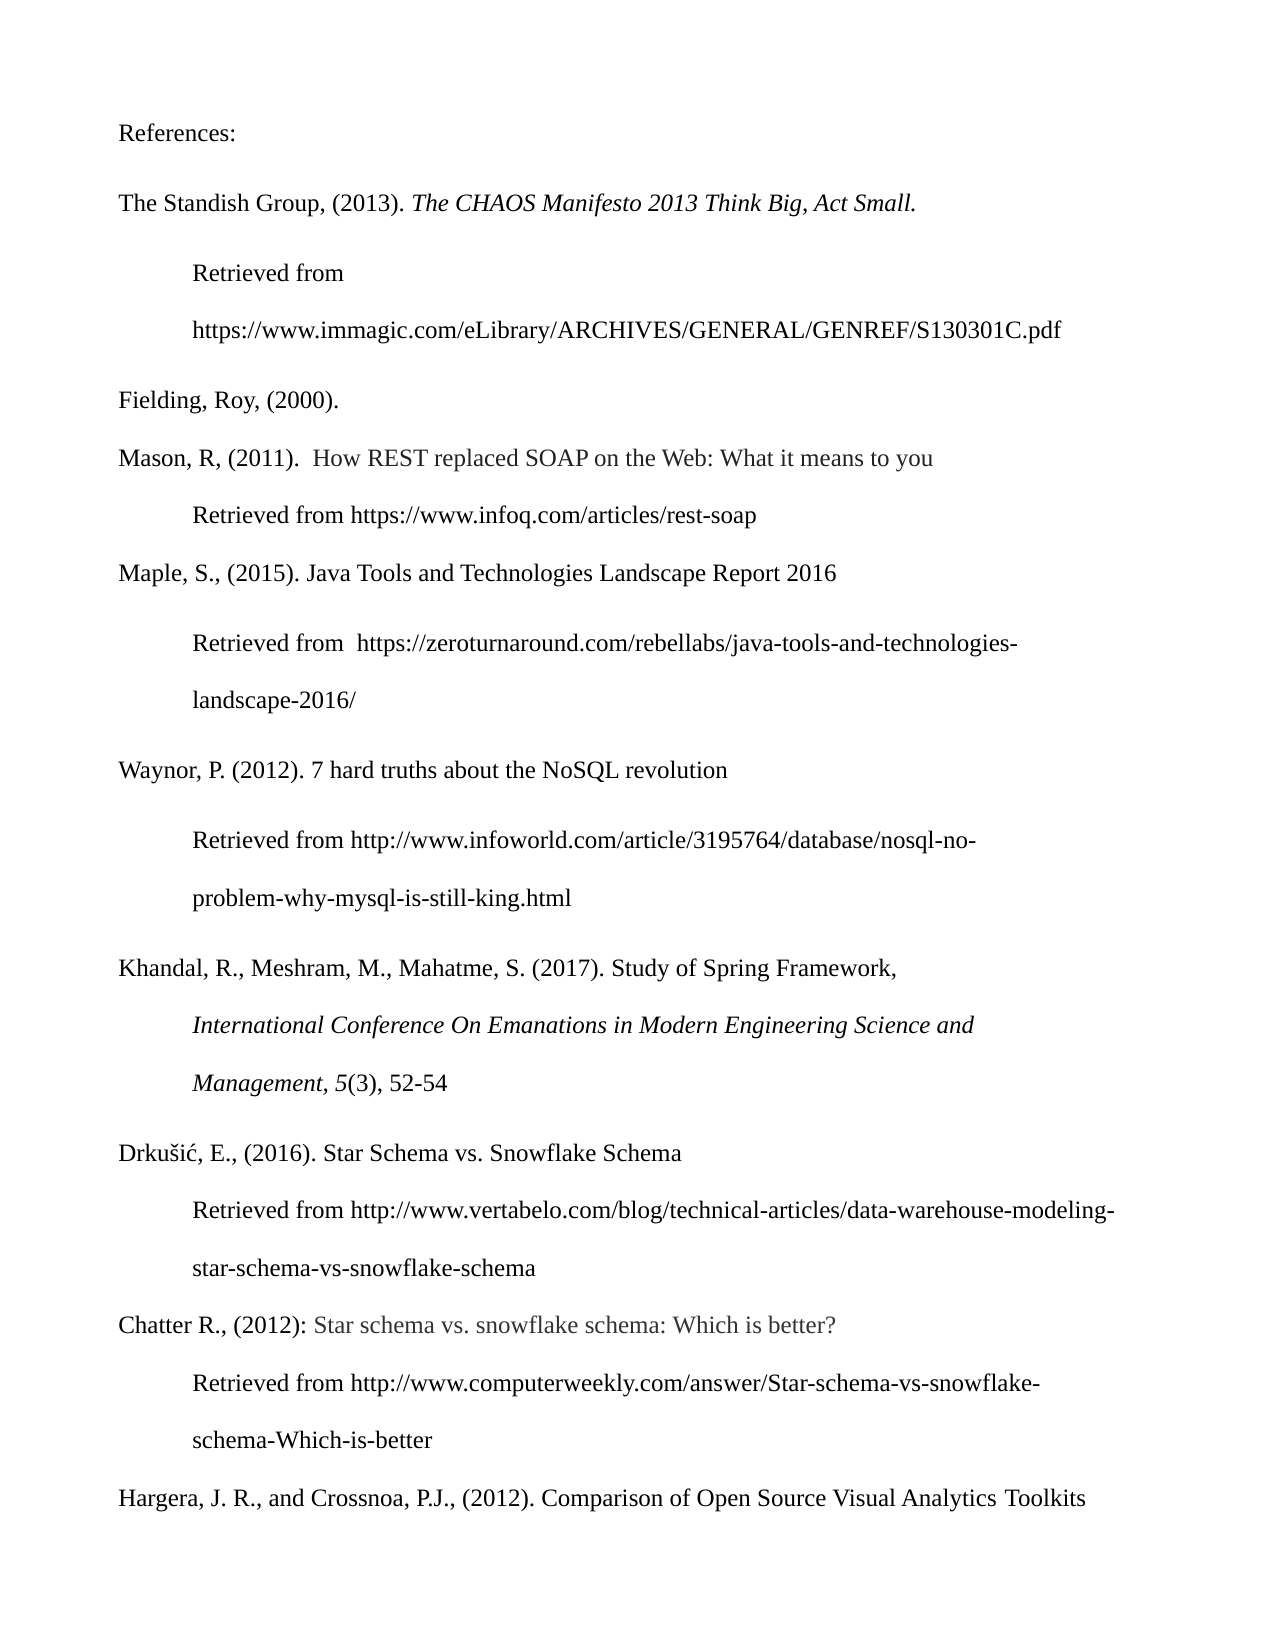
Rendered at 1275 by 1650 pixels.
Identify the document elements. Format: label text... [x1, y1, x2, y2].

text Maple, S., (2015). Java Tools and Technologies Landscape Report 2016 [118, 558, 1057, 587]
text Retrieved from https://www.immagic.com/eLibrary/ARCHIVES/GENERAL/GENREF/S130301C.pdf [118, 258, 1157, 344]
text Mason, R, (2011). How REST replaced SOAP on the Web: What it means to you [118, 443, 1057, 472]
text Khandal, R., Meshram, M., Mahatme, S. (2017). Study of Spring Framework, International Conference On Emanations in Modern Engineering Science and Management, 5(3), 52-54 [118, 953, 1057, 1097]
text Fielding, Roy, (2000). [118, 386, 1057, 414]
text Retrieved from https://zeroturnaround.com/rebellabs/java-tools-and-technologies- landscape-2016/ [118, 628, 1057, 714]
text Waynor, P. (2012). 7 hard truths about the NoSQL revolution [118, 756, 1057, 784]
text Retrieved from http://www.infoworld.com/article/3195764/database/nosql-no- problem-why-mysql-is-still-king.html [118, 826, 1057, 912]
text Retrieved from http://www.vertabelo.com/blog/technical-articles/data-warehouse-modeling- star-schema-vs-snowflake-schema [118, 1196, 1157, 1282]
text References: [118, 118, 1057, 147]
text Hargera, J. R., and Crossnoa, P.J., (2012). Comparison of Open Source Visual Analytics Toolkits [118, 1483, 1157, 1512]
text Retrieved from http://www.computerweekly.com/answer/Star-schema-vs-snowflake- schema-Which-is-better [118, 1368, 1157, 1454]
text Drkušić, E., (2016). Star Schema vs. Snowflake Schema [118, 1138, 1157, 1167]
text The Standish Group, (2013). The CHAOS Manifesto 2013 Think Big, Act Small. [118, 188, 1057, 217]
text Chatter R., (2012): Star schema vs. snowflake schema: Which is better? [118, 1311, 1157, 1339]
text Retrieved from https://www.infoq.com/articles/rest-soap [118, 501, 1057, 529]
